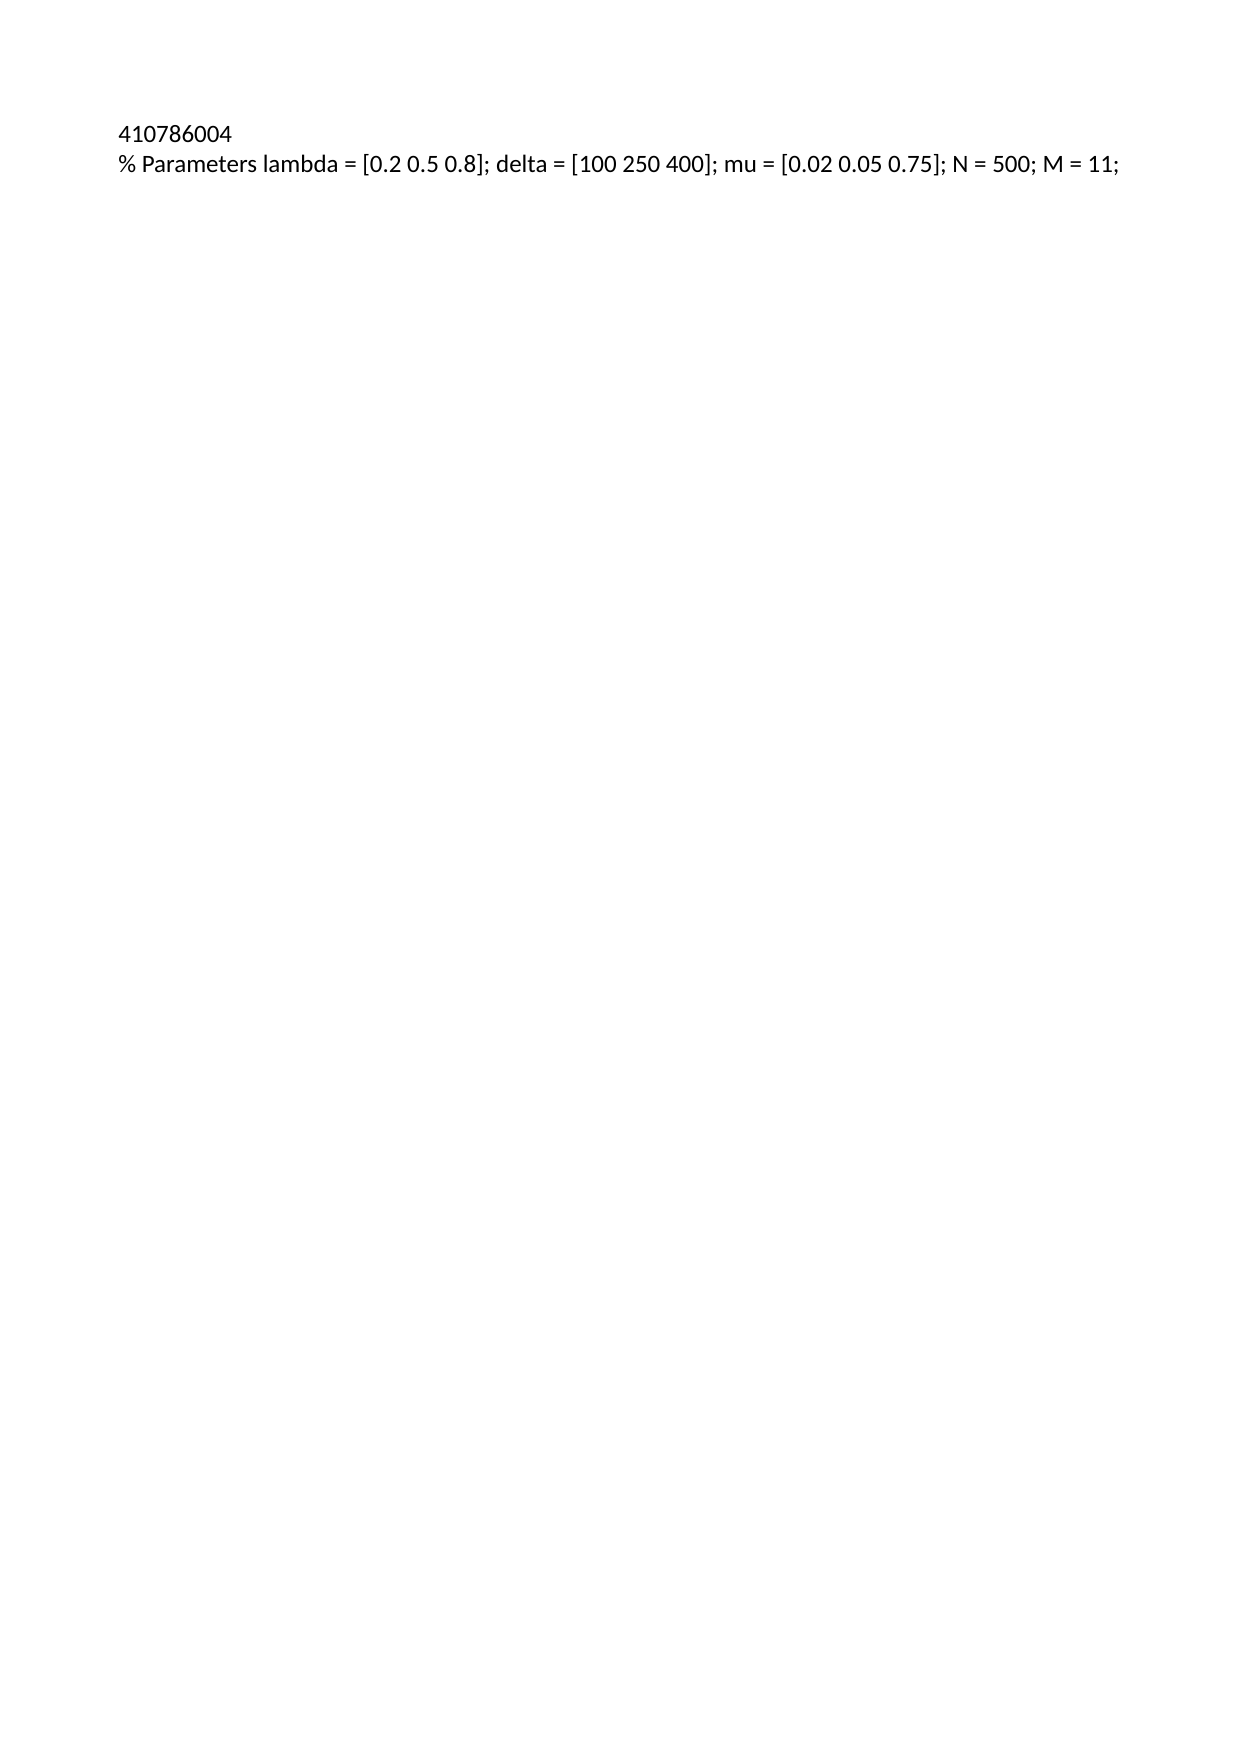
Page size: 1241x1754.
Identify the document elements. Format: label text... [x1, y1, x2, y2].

text 410786004 [118, 118, 1122, 149]
text % Parameters lambda = [0.2 0.5 0.8]; delta = [100 250 400]; mu = [0.02 0.05 0.75]; N = 500; M = 11; [118, 149, 1122, 179]
